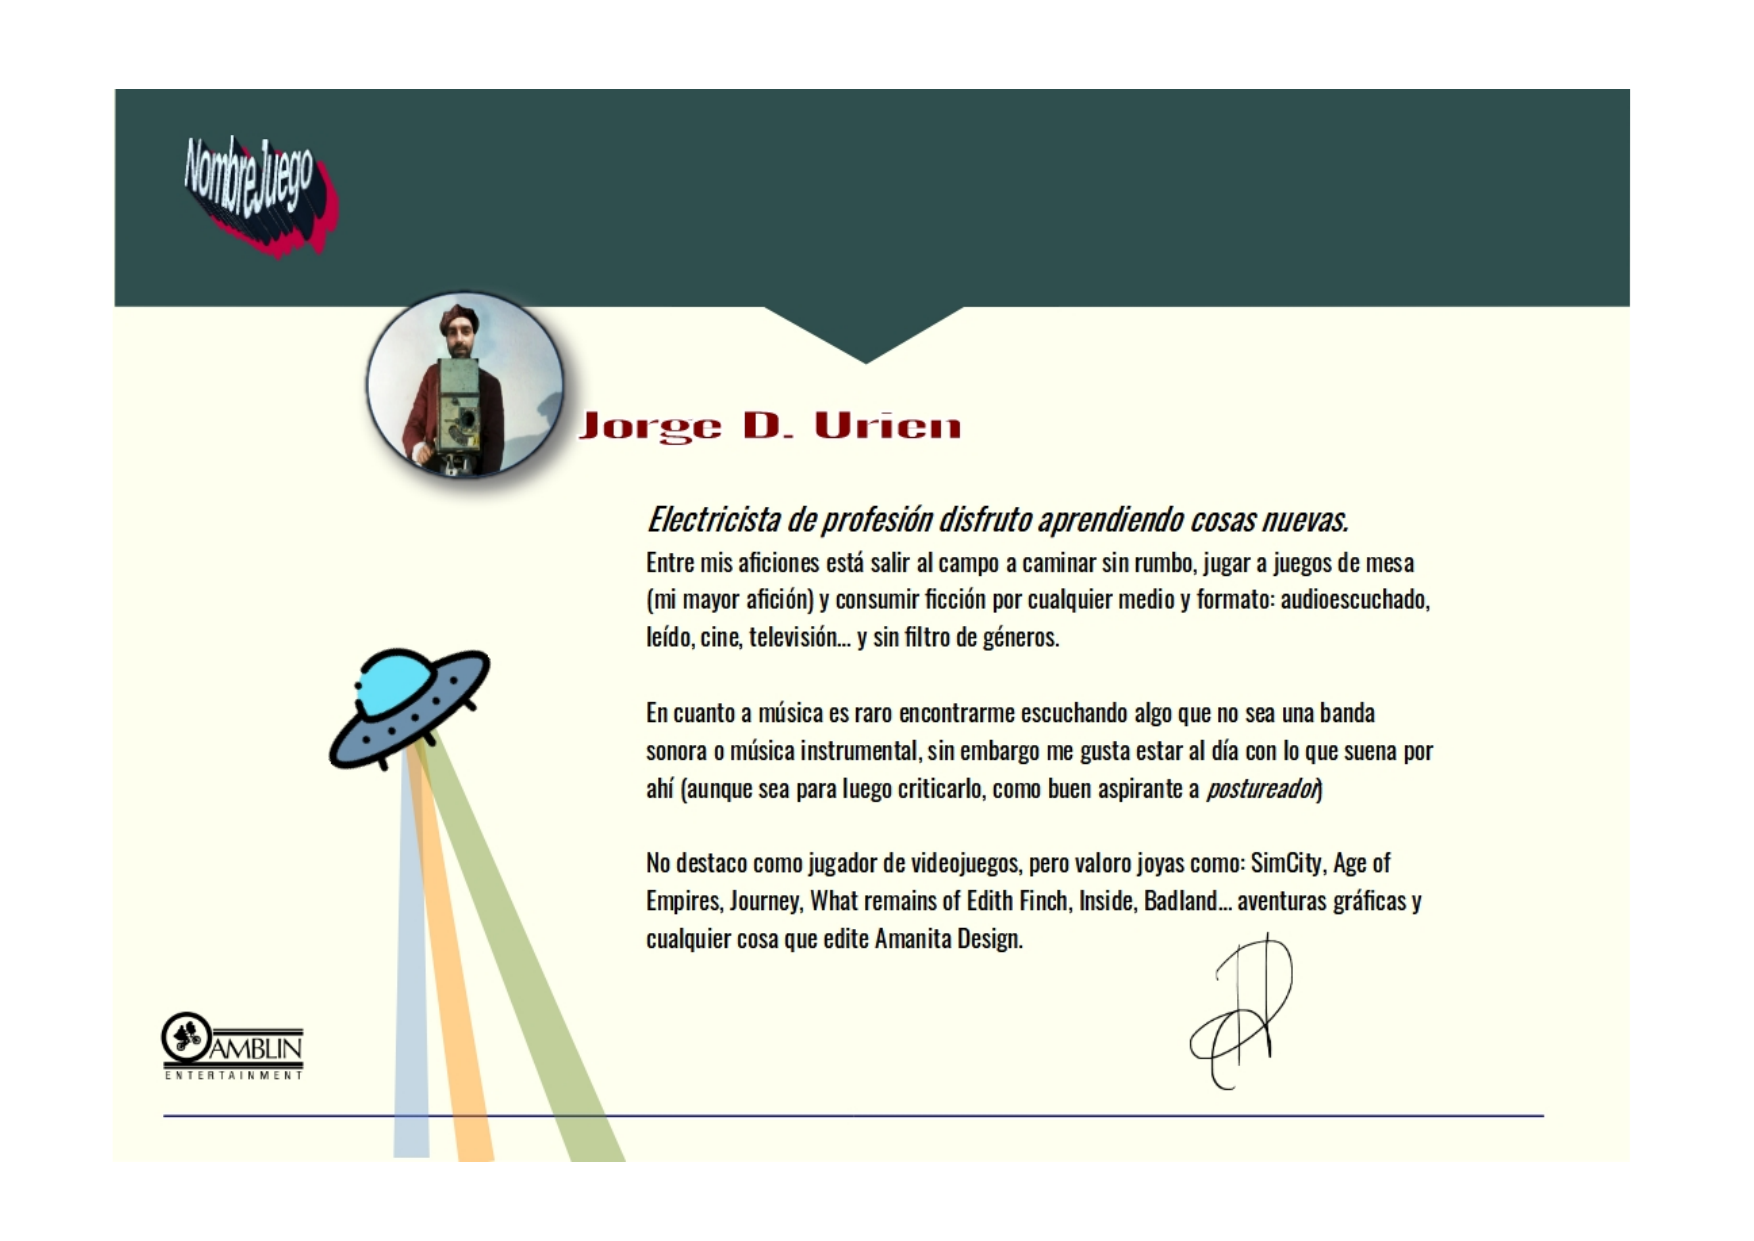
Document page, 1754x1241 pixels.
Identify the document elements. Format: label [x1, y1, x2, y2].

picture [112, 89, 1631, 1162]
